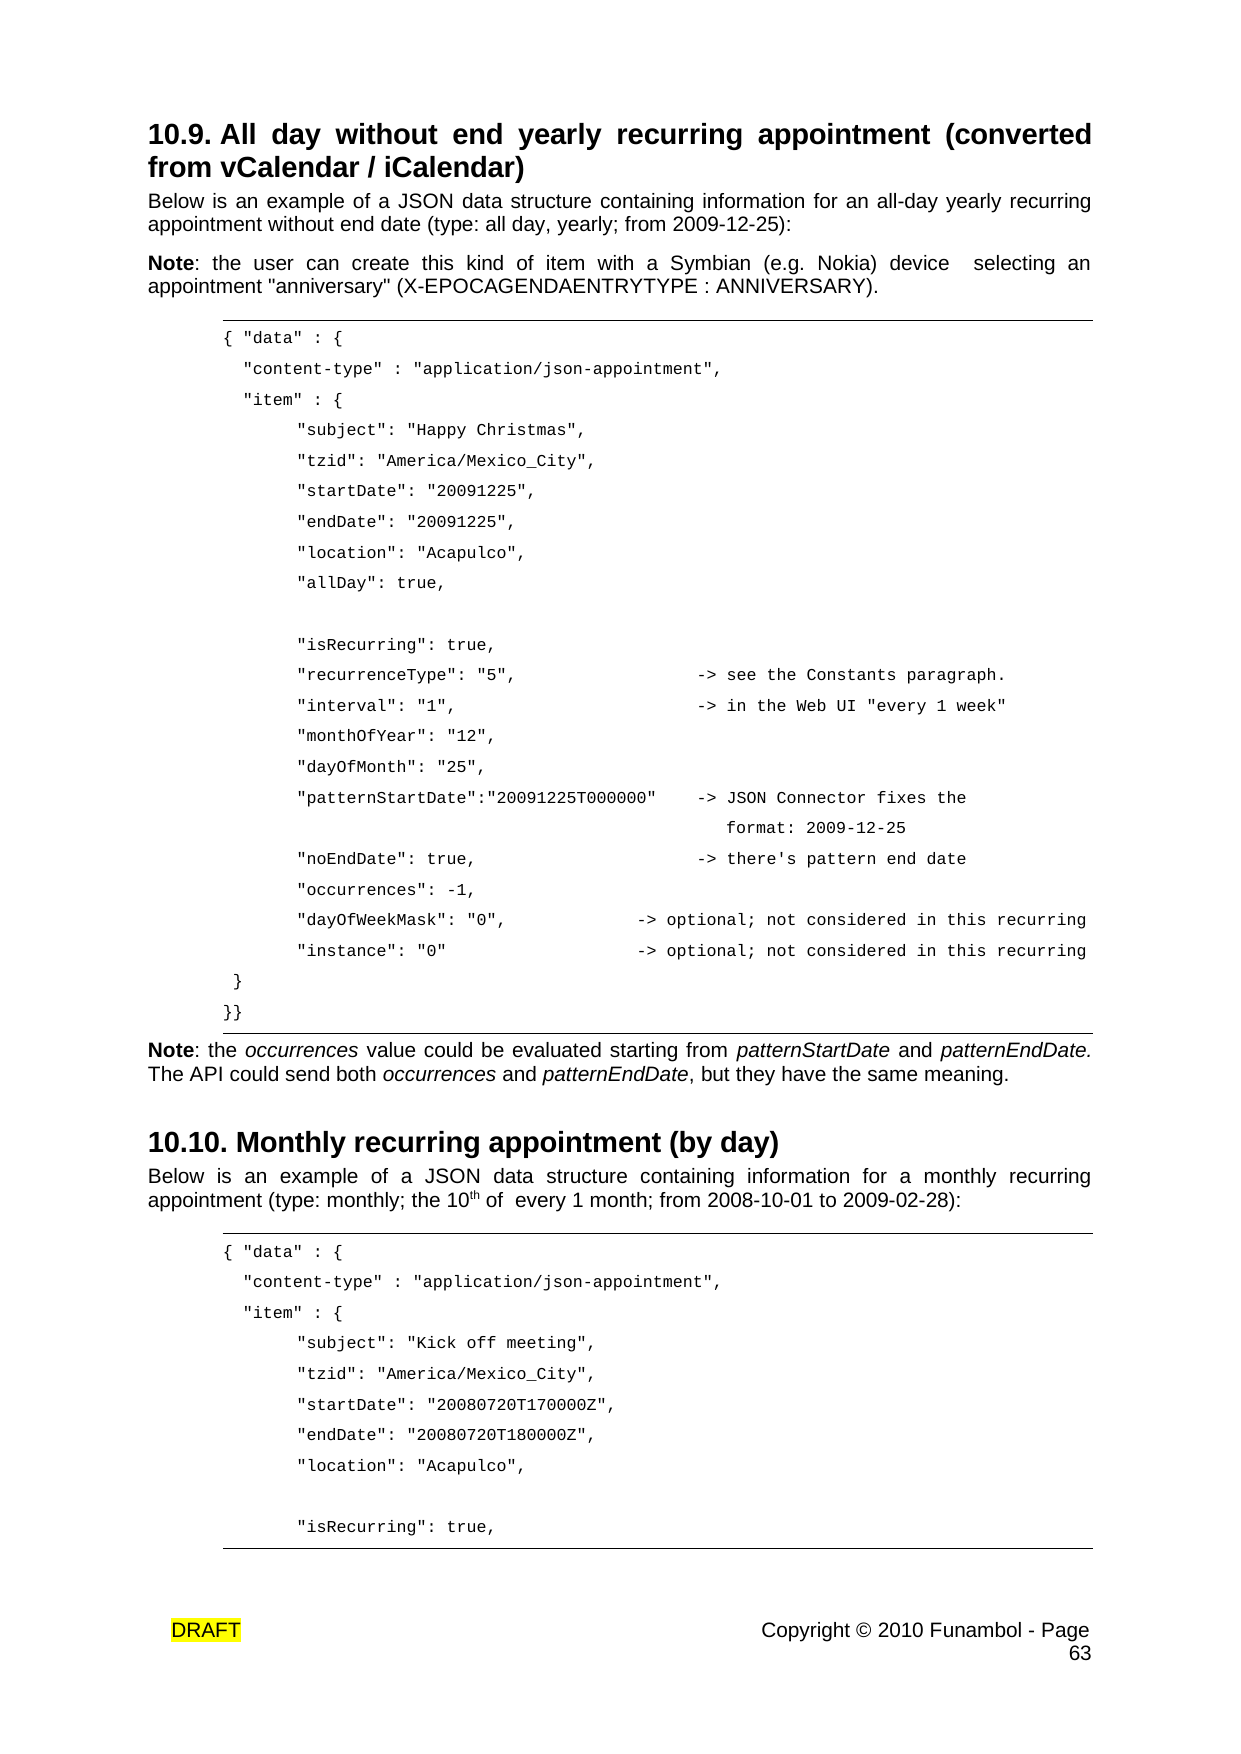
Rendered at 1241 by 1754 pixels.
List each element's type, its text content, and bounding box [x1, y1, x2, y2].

text "item" : { [223, 1294, 1093, 1323]
text "subject": "Kick off meeting", [223, 1325, 1093, 1354]
text "startDate": "20091225", [223, 473, 1093, 502]
text Note: the occurrences value could be evaluated starting from patternStartDate and patternEndDate. The API could send both occurrences and patternEndDate, but they have the same meaning. [148, 1039, 1093, 1086]
text "startDate": "20080720T170000Z", [223, 1386, 1093, 1415]
text "monthOfYear": "12", [223, 718, 1093, 747]
text "noEndDate": true, -> there's pattern end date [223, 840, 1093, 869]
text "tzid": "America/Mexico_City", [223, 1355, 1093, 1384]
text "patternStartDate":"20091225T000000" -> JSON Connector fixes the [223, 779, 1093, 808]
text "occurrences": -1, [223, 871, 1093, 900]
text "isRecurring": true, [223, 626, 1093, 655]
text "dayOfWeekMask": "0", -> optional; not considered in this recurring [223, 901, 1093, 931]
text "recurrenceType": "5", -> see the Constants paragraph. [223, 656, 1093, 686]
text "endDate": "20080720T180000Z", [223, 1417, 1093, 1446]
text "isRecurring": true, [223, 1508, 1093, 1548]
text "interval": "1", -> in the Web UI "every 1 week" [223, 687, 1093, 716]
text "location": "Acapulco", [223, 534, 1093, 563]
subtitle Monthly recurring appointment (by day) [148, 1126, 1093, 1158]
text "instance": "0" -> optional; not considered in this recurring [223, 932, 1093, 961]
text } [223, 963, 1093, 992]
text { "data" : { [223, 321, 1093, 349]
text Below is an example of a JSON data structure containing information for an all-day yearly recurring appointment without end date (type: all day, yearly; from 2009-12-25): [148, 189, 1093, 236]
text "content-type" : "application/json-appointment", [223, 1263, 1093, 1293]
text "content-type" : "application/json-appointment", [223, 350, 1093, 379]
text "subject": "Happy Christmas", [223, 411, 1093, 441]
text "item" : { [223, 381, 1093, 410]
text "endDate": "20091225", [223, 503, 1093, 532]
text format: 2009-12-25 [223, 809, 1093, 839]
text "dayOfMonth": "25", [223, 748, 1093, 777]
text Note: the user can create this kind of item with a Symbian (e.g. Nokia) device selecting an appointment "anniversary" (X-EPOCAGENDAENTRYTYPE : ANNIVERSARY). [148, 251, 1093, 298]
subtitle All day without end yearly recurring appointment (converted from vCalendar / iCalendar) [148, 118, 1093, 183]
text "location": "Acapulco", [223, 1447, 1093, 1476]
text "allDay": true, [223, 564, 1093, 594]
text }} [223, 993, 1093, 1033]
text { "data" : { [223, 1234, 1093, 1262]
text "tzid": "America/Mexico_City", [223, 442, 1093, 471]
text Below is an example of a JSON data structure containing information for a monthly recurring appointment (type: monthly; the 10th of every 1 month; from 2008-10-01 to 2009-02-28): [148, 1165, 1093, 1212]
